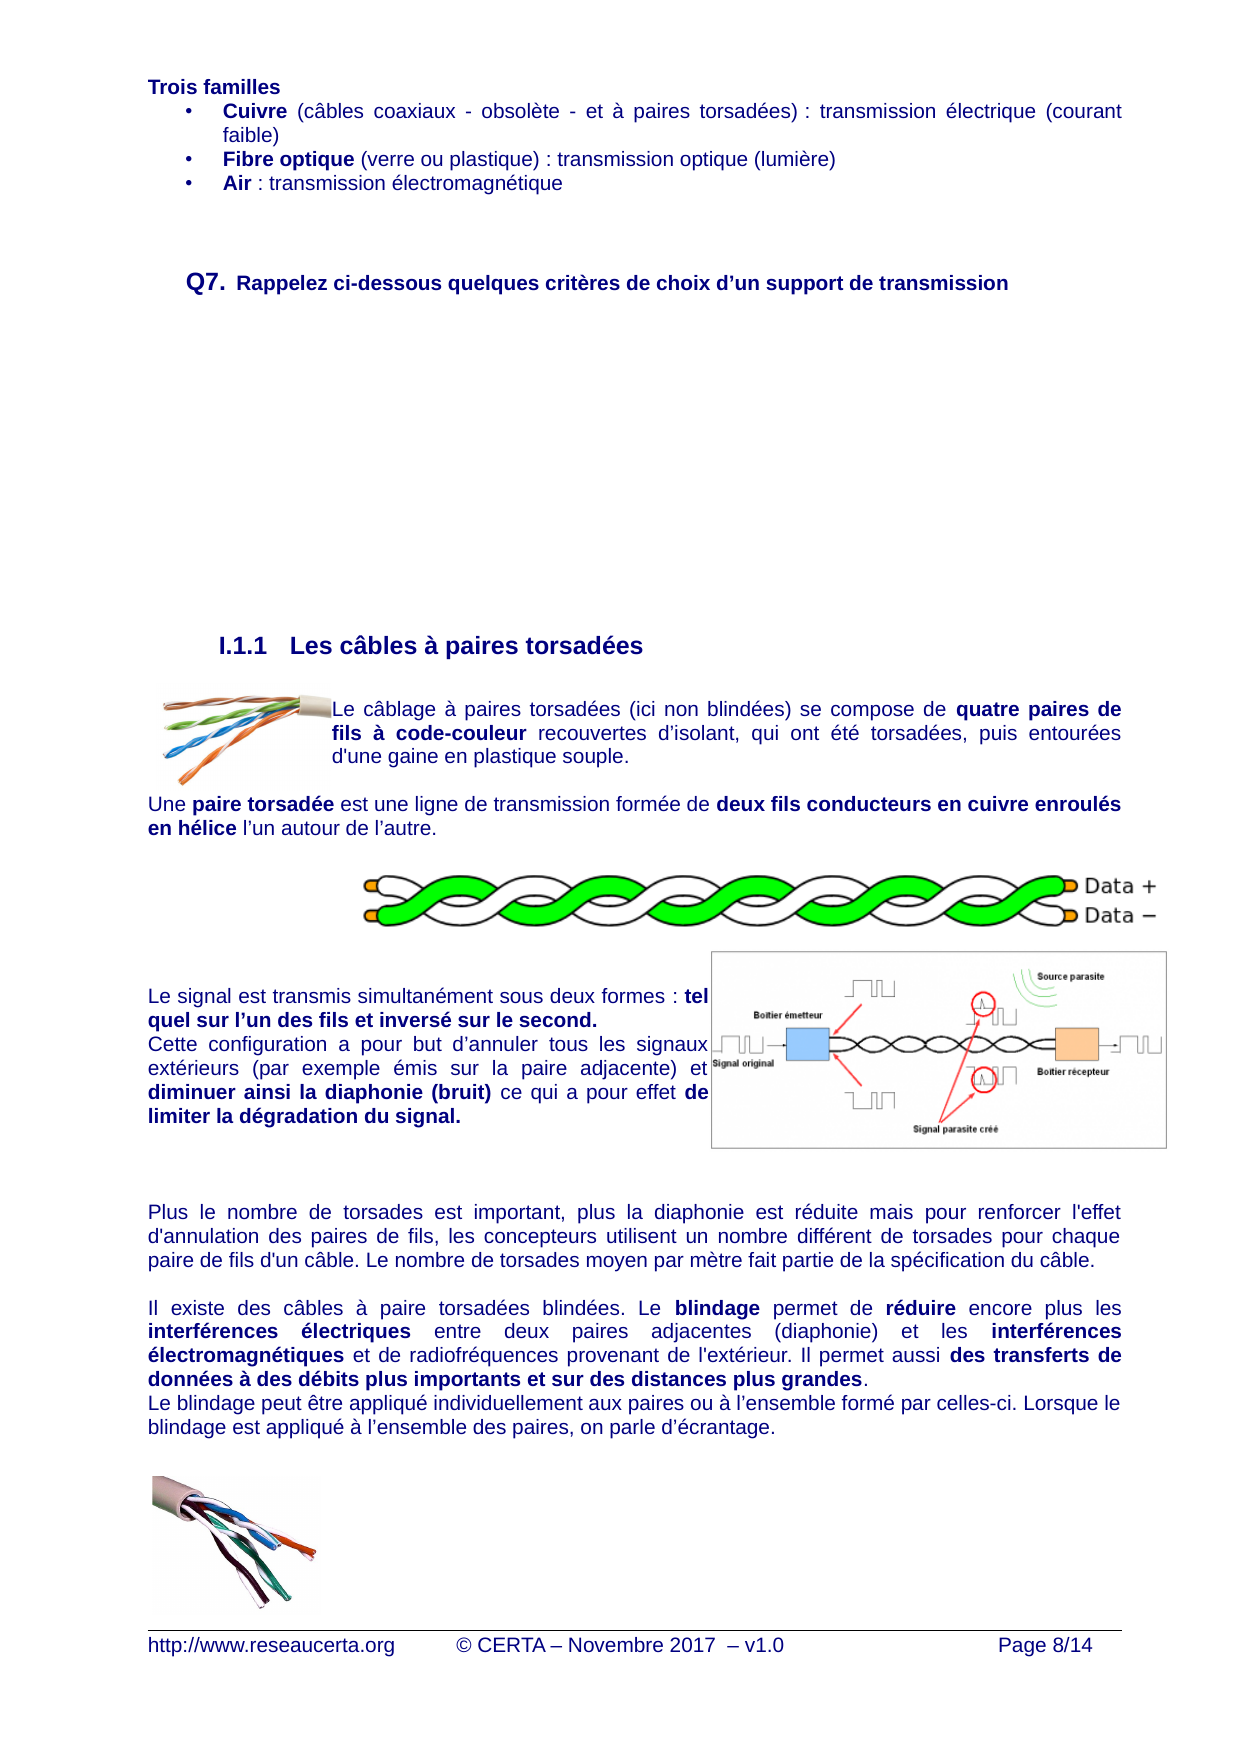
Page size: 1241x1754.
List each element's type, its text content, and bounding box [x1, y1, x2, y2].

text Le signal est transmis simultanément sous deux formes : tel quel sur l’un des fils et inversé sur le second. [148, 984, 708, 1032]
list Cuivre (câbles coaxiaux - obsolète - et à paires torsadées) : transmission électrique (courant faible) [185, 99, 1122, 147]
text Le câblage à paires torsadées (ici non blindées) se compose de quatre paires de fils à code-couleur recouvertes d’isolant, qui ont été torsadées, puis entourées d'une gaine en plastique souple. [332, 696, 1122, 768]
text Plus le nombre de torsades est important, plus la diaphonie est réduite mais pour renforcer l'effet d'annulation des paires de fils, les concepteurs utilisent un nombre différent de torsades pour chaque paire de fils d'un câble. Le nombre de torsades moyen par mètre fait partie de la spécification du câble. [148, 1199, 1122, 1271]
list Air : transmission électromagnétique [185, 171, 1122, 195]
text Cette configuration a pour but d’annuler tous les signaux extérieurs (par exemple émis sur la paire adjacente) et diminuer ainsi la diaphonie (bruit) ce qui a pour effet de limiter la dégradation du signal. [148, 1032, 708, 1128]
list Fibre optique (verre ou plastique) : transmission optique (lumière) [185, 147, 1122, 171]
text Une paire torsadée est une ligne de transmission formée de deux fils conducteurs en cuivre enroulés en hélice l’un autour de l’autre. [148, 792, 1122, 840]
text Le blindage peut être appliqué individuellement aux paires ou à l’ensemble formé par celles-ci. Lorsque le blindage est appliqué à l’ensemble des paires, on parle d’écrantage. [148, 1391, 1122, 1439]
text Il existe des câbles à paire torsadées blindées. Le blindage permet de réduire encore plus les interférences électriques entre deux paires adjacentes (diaphonie) et les interférences électromagnétiques et de radiofréquences provenant de l'extérieur. Il permet aussi des transferts de données à des débits plus importants et sur des distances plus grandes. [148, 1295, 1122, 1391]
text Trois familles [148, 75, 1122, 99]
list Rappelez ci-dessous quelques critères de choix d’un support de transmission [186, 267, 1122, 296]
subtitle Les câbles à paires torsadées [218, 631, 1122, 660]
